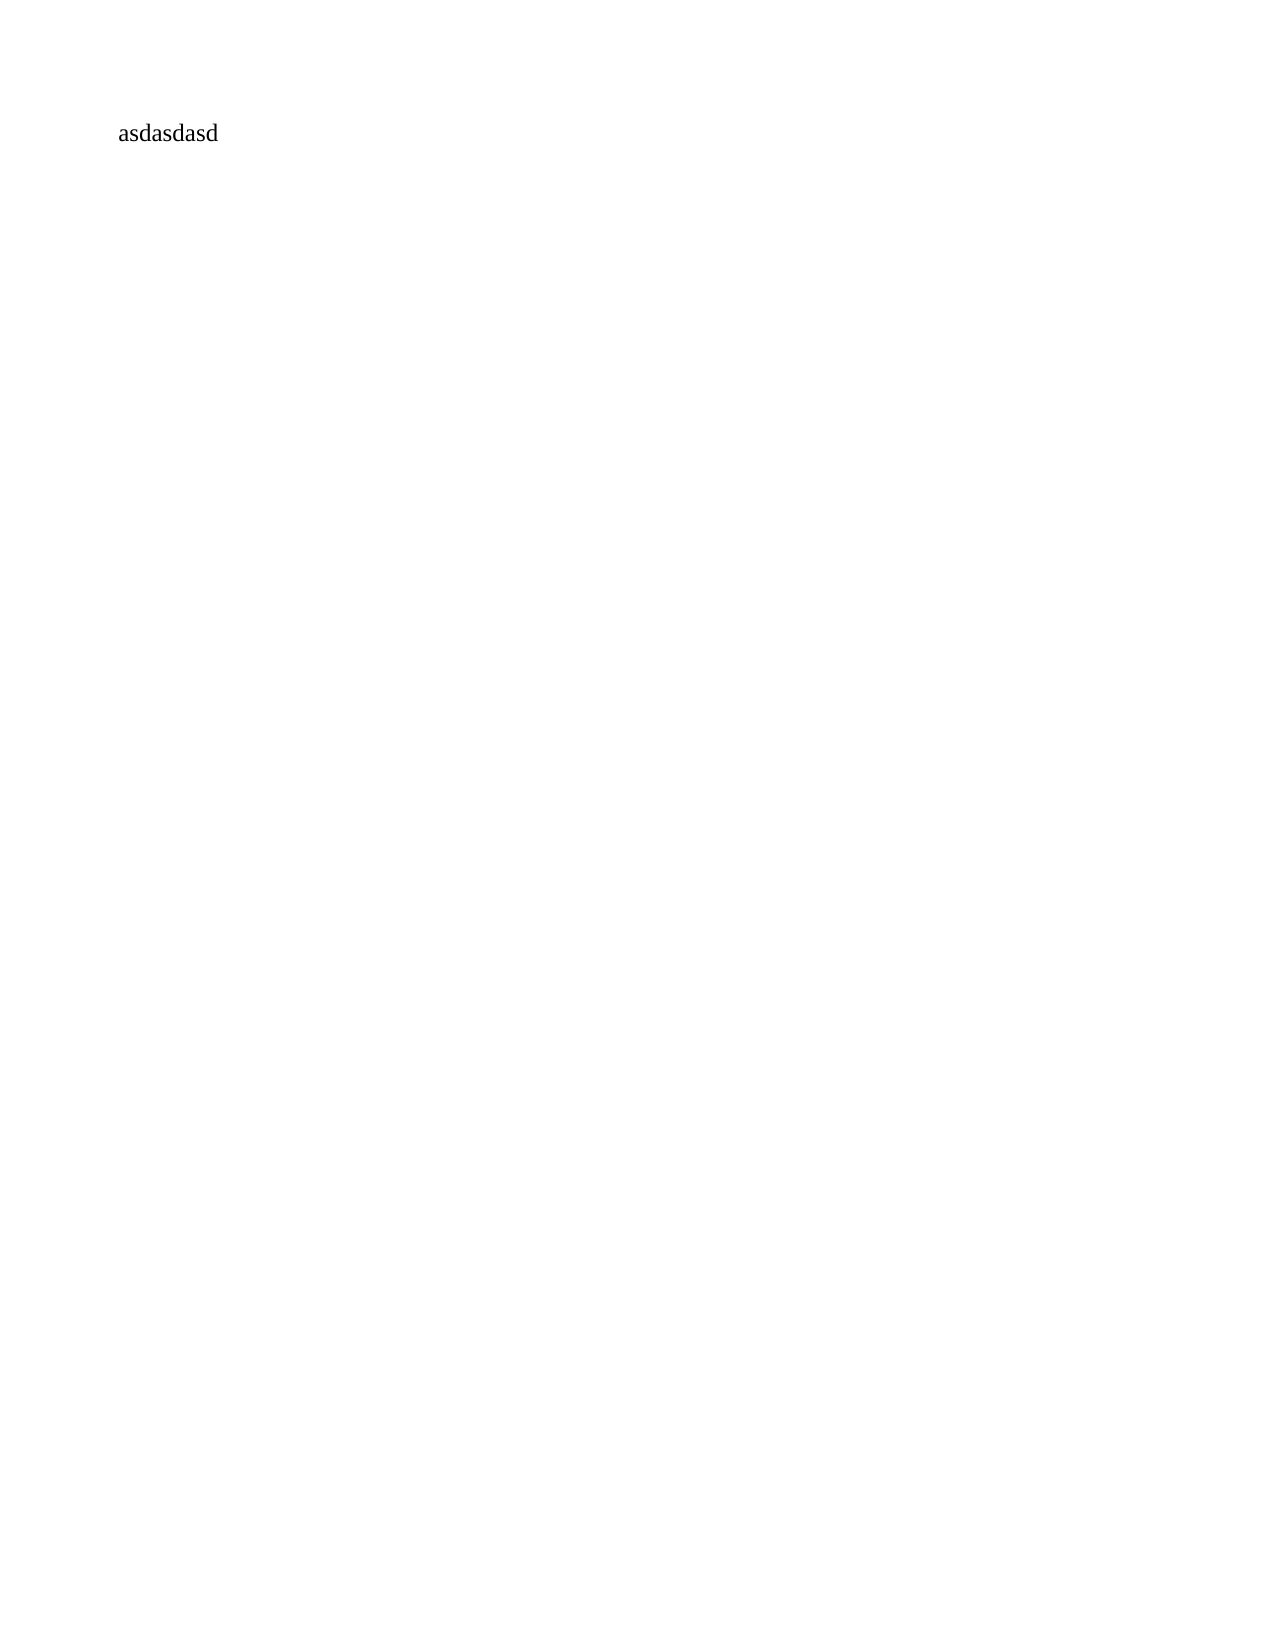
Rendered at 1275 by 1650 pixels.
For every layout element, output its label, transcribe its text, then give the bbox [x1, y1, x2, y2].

text asdasdasd [118, 118, 1157, 147]
